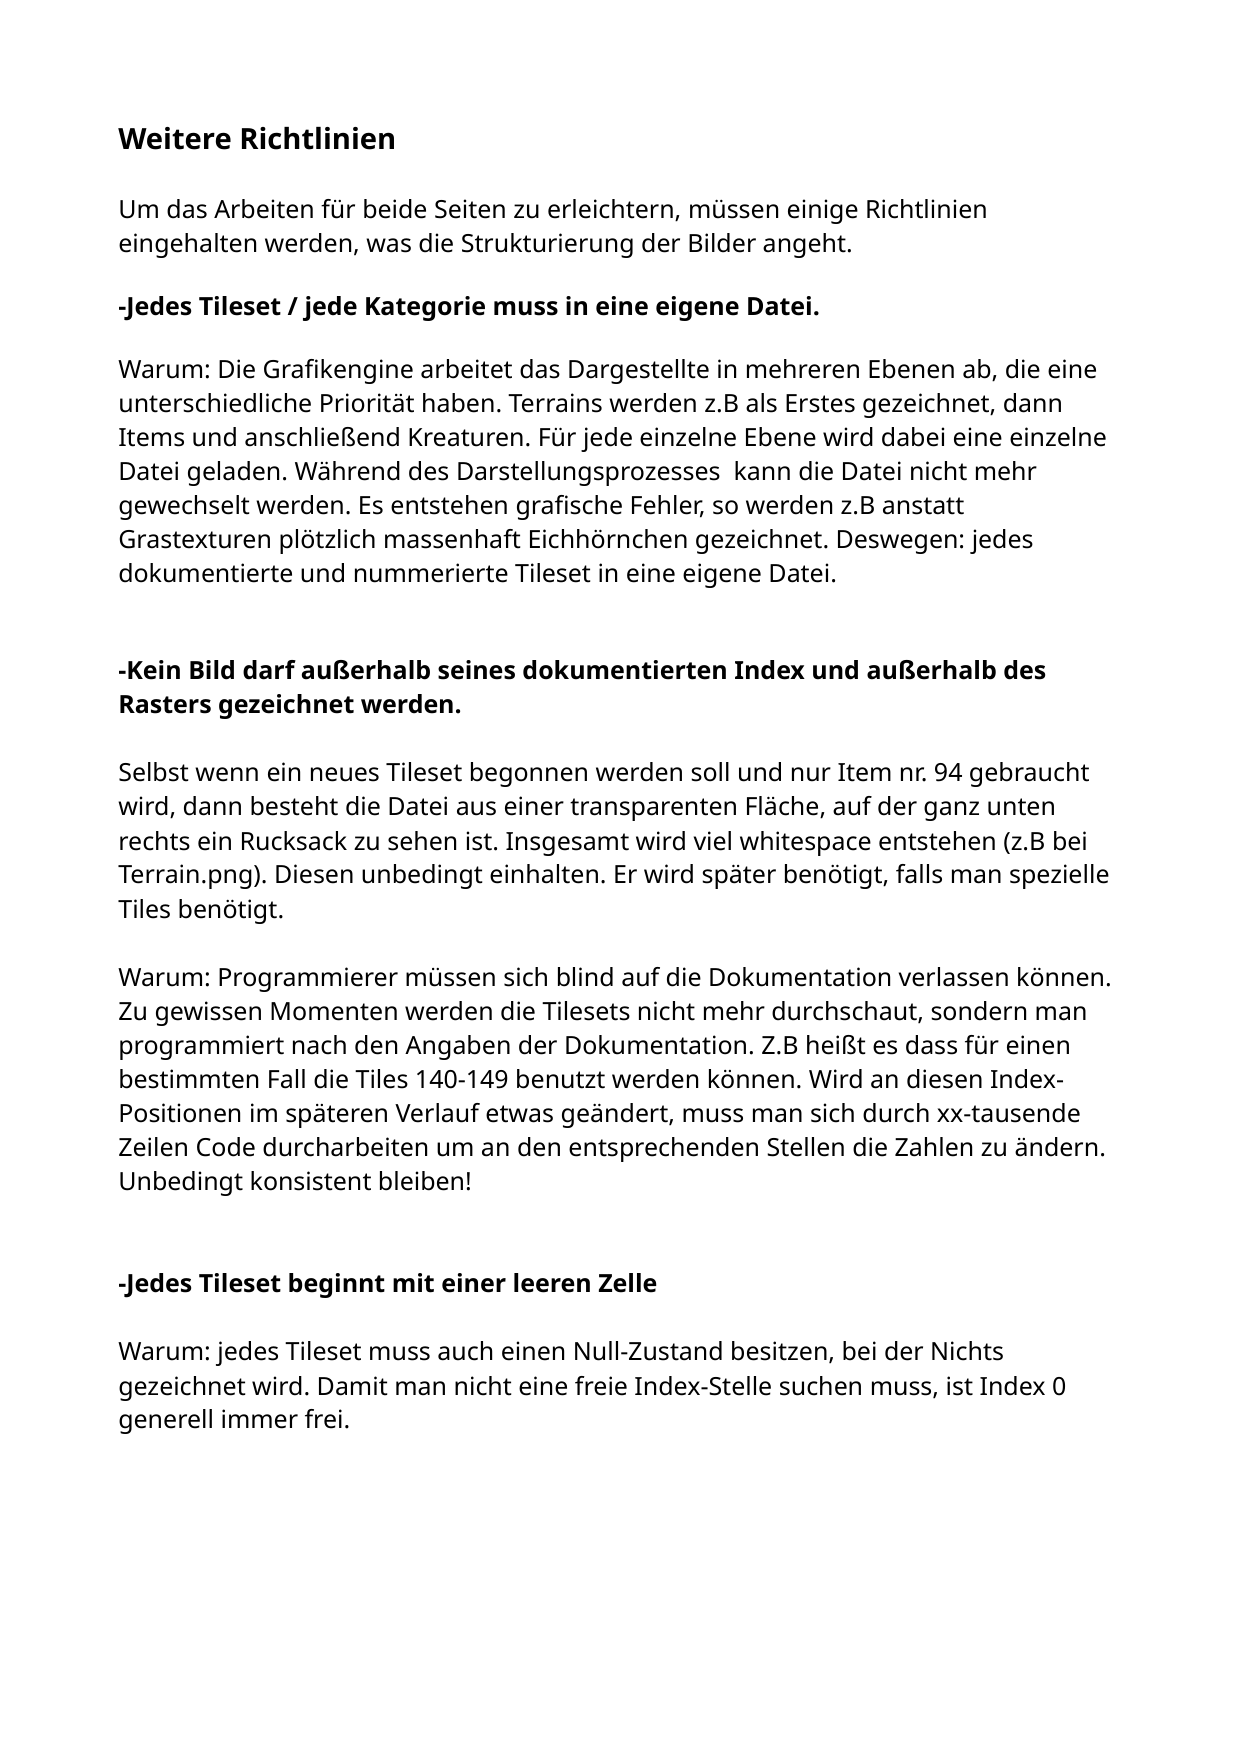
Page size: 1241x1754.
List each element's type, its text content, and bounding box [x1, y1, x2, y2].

text Selbst wenn ein neues Tileset begonnen werden soll und nur Item nr. 94 gebraucht wird, dann besteht die Datei aus einer transparenten Fläche, auf der ganz unten rechts ein Rucksack zu sehen ist. Insgesamt wird viel whitespace entstehen (z.B bei Terrain.png). Diesen unbedingt einhalten. Er wird später benötigt, falls man spezielle Tiles benötigt. [118, 755, 1122, 925]
text Warum: Programmierer müssen sich blind auf die Dokumentation verlassen können. Zu gewissen Momenten werden die Tilesets nicht mehr durchschaut, sondern man programmiert nach den Angaben der Dokumentation. Z.B heißt es dass für einen bestimmten Fall die Tiles 140-149 benutzt werden können. Wird an diesen Index-Positionen im späteren Verlauf etwas geändert, muss man sich durch xx-tausende Zeilen Code durcharbeiten um an den entsprechenden Stellen die Zahlen zu ändern. Unbedingt konsistent bleiben! [118, 959, 1122, 1198]
text Warum: jedes Tileset muss auch einen Null-Zustand besitzen, bei der Nichts gezeichnet wird. Damit man nicht eine freie Index-Stelle suchen muss, ist Index 0 generell immer frei. [118, 1334, 1122, 1436]
text -Jedes Tileset beginnt mit einer leeren Zelle [118, 1266, 1122, 1300]
text -Kein Bild darf außerhalb seines dokumentierten Index und außerhalb des Rasters gezeichnet werden. [118, 653, 1122, 721]
text Weitere Richtlinien [118, 118, 1122, 158]
text Um das Arbeiten für beide Seiten zu erleichtern, müssen einige Richtlinien eingehalten werden, was die Strukturierung der Bilder angeht. [118, 192, 1122, 260]
text Warum: Die Grafikengine arbeitet das Dargestellte in mehreren Ebenen ab, die eine unterschiedliche Priorität haben. Terrains werden z.B als Erstes gezeichnet, dann Items und anschließend Kreaturen. Für jede einzelne Ebene wird dabei eine einzelne Datei geladen. Während des Darstellungsprozesses kann die Datei nicht mehr gewechselt werden. Es entstehen grafische Fehler, so werden z.B anstatt Grastexturen plötzlich massenhaft Eichhörnchen gezeichnet. Deswegen: jedes dokumentierte und nummerierte Tileset in eine eigene Datei. [118, 352, 1122, 590]
text -Jedes Tileset / jede Kategorie muss in eine eigene Datei. [118, 289, 1122, 323]
